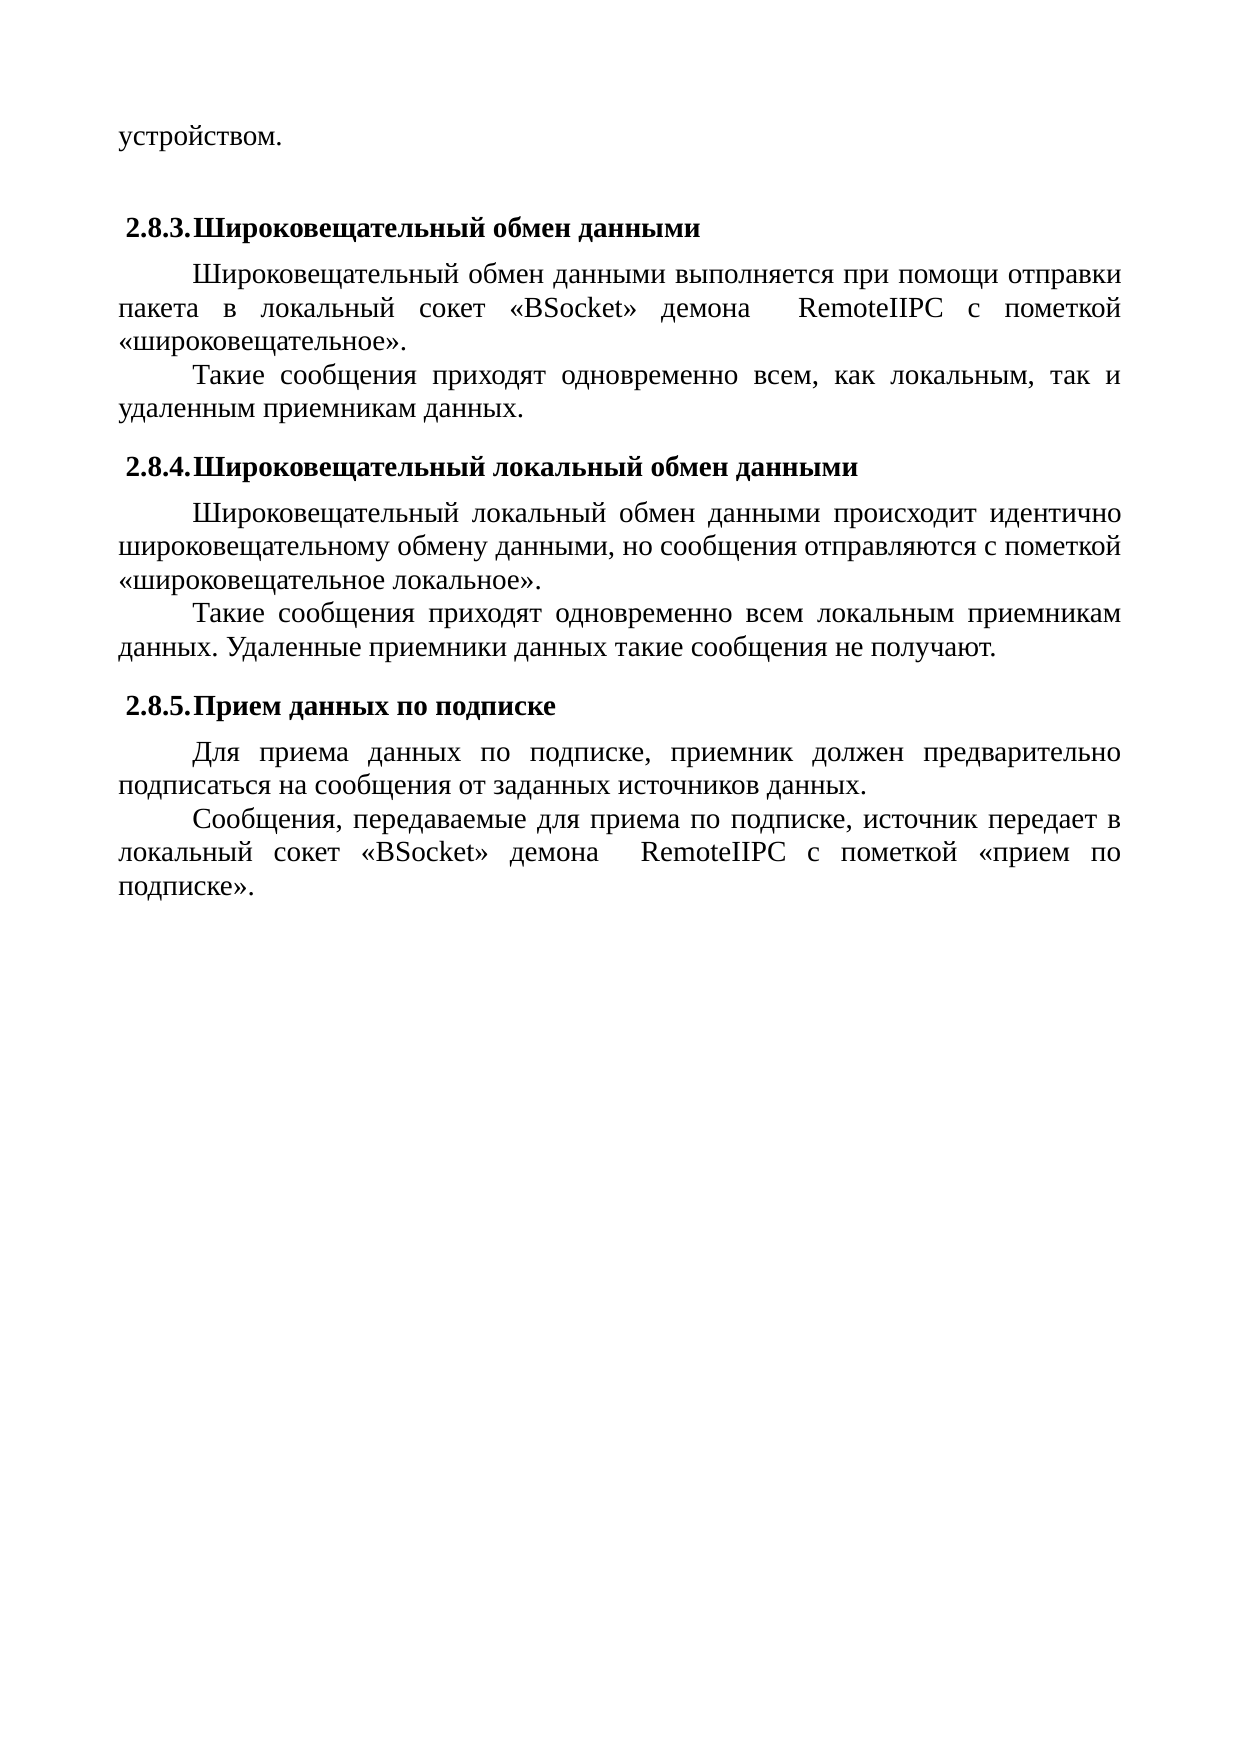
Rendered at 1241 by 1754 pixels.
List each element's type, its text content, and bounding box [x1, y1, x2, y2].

text устройством. [118, 118, 1122, 152]
text Такие сообщения приходят одновременно всем, как локальным, так и удаленным приемникам данных. [118, 357, 1122, 424]
text Сообщения, передаваемые для приема по подписке, источник передает в локальный сокет «BSocket» демона RemoteIIPC с пометкой «прием по подписке». [118, 801, 1122, 901]
text Широковещательный обмен данными выполняется при помощи отправки пакета в локальный сокет «BSocket» демона RemoteIIPC с пометкой «широковещательное». [118, 256, 1122, 357]
text Для приема данных по подписке, приемник должен предварительно подписаться на сообщения от заданных источников данных. [118, 734, 1122, 801]
subtitle Широковещательный обмен данными [118, 210, 1122, 244]
text Такие сообщения приходят одновременно всем локальным приемникам данных. Удаленные приемники данных такие сообщения не получают. [118, 596, 1122, 663]
text Широковещательный локальный обмен данными происходит идентично широковещательному обмену данными, но сообщения отправляются с пометкой «широковещательное локальное». [118, 495, 1122, 596]
subtitle Прием данных по подписке [118, 688, 1122, 721]
subtitle Широковещательный локальный обмен данными [118, 449, 1122, 482]
